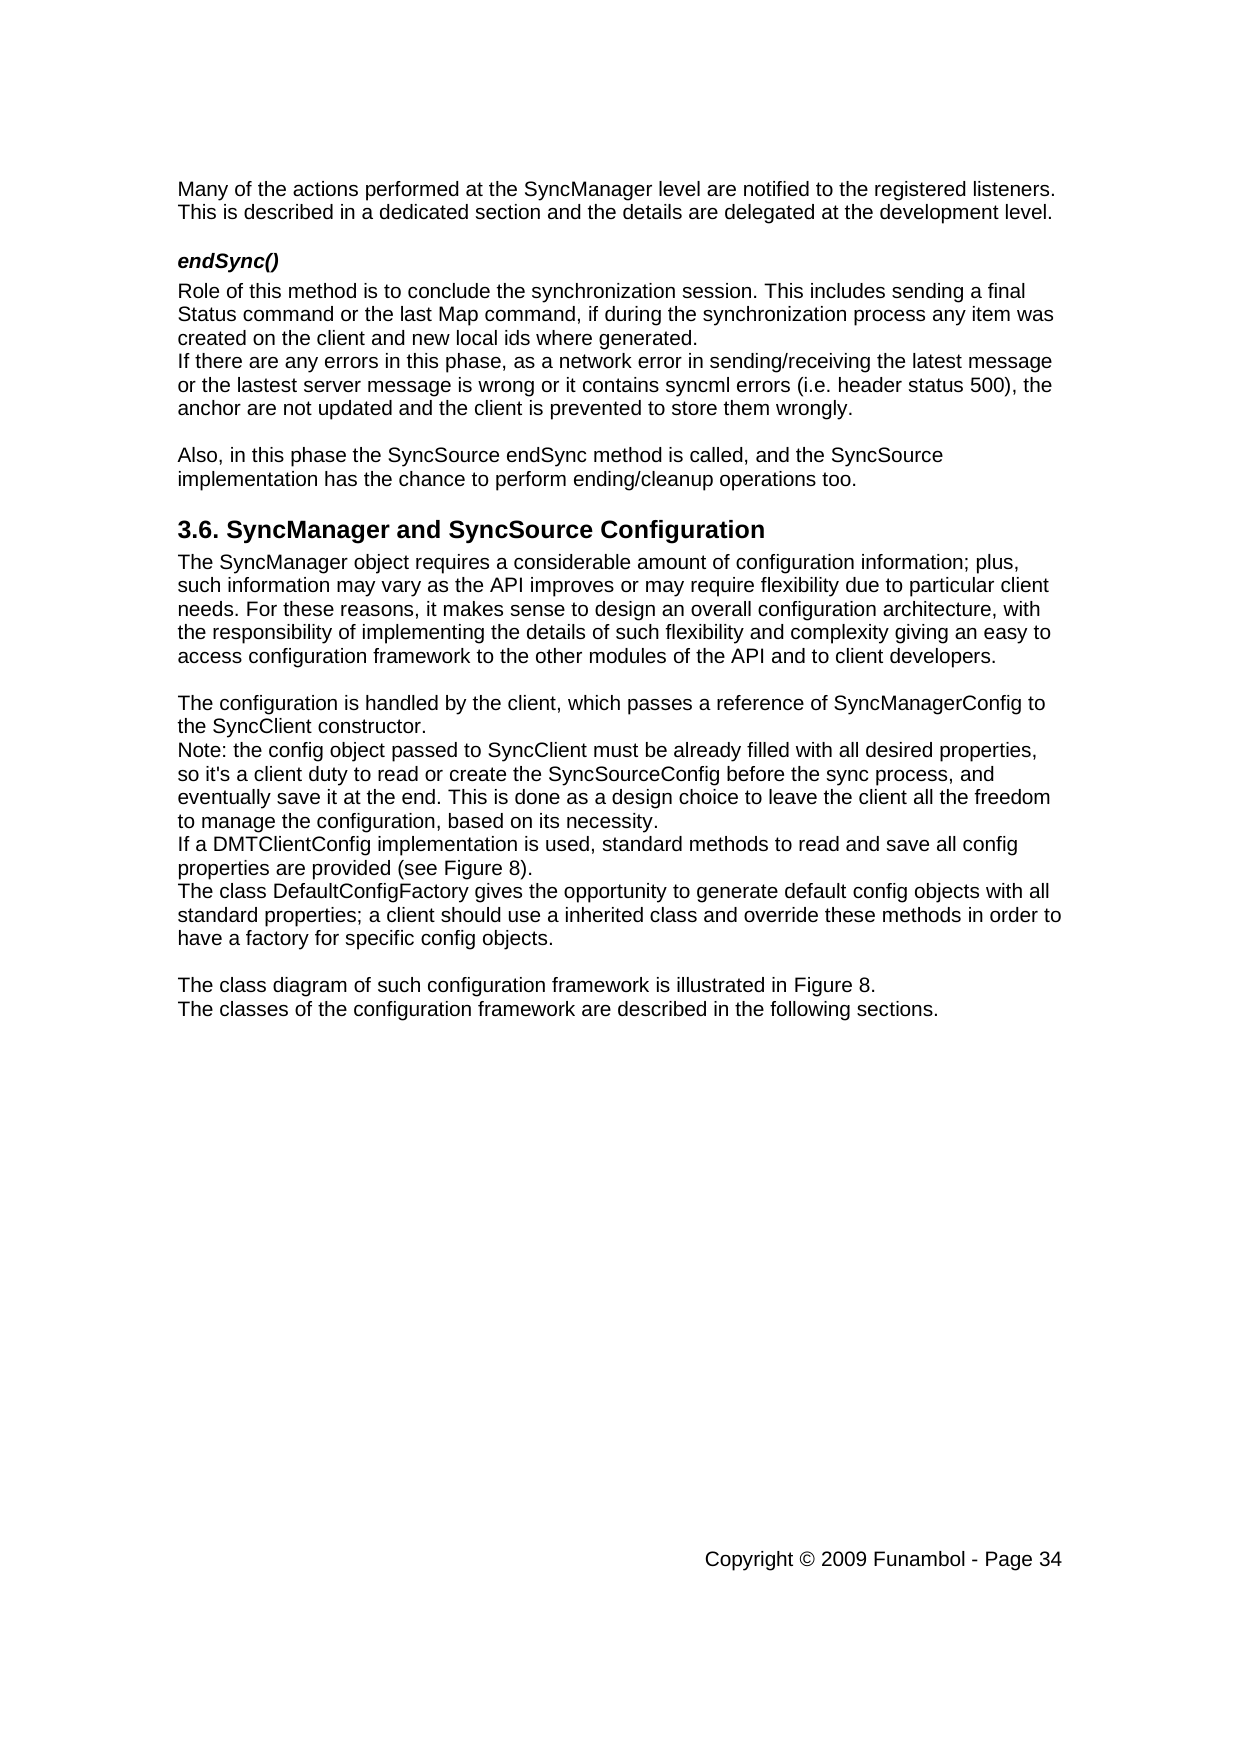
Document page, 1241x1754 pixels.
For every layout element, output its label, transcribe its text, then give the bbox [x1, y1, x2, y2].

subtitle SyncManager and SyncSource Configuration [177, 516, 1063, 544]
text The class DefaultConfigFactory gives the opportunity to generate default config objects with all standard properties; a client should use a inherited class and override these methods in order to have a factory for specific config objects. [177, 880, 1063, 950]
text Note: the config object passed to SyncClient must be already filled with all desired properties, so it's a client duty to read or create the SyncSourceConfig before the sync process, and eventually save it at the end. This is done as a design choice to leave the client all the freedom to manage the configuration, based on its necessity. [177, 738, 1063, 833]
text The SyncManager object requires a considerable amount of configuration information; plus, such information may vary as the API improves or may require flexibility due to particular client needs. For these reasons, it makes sense to design an overall configuration architecture, with the responsibility of implementing the details of such flexibility and complexity giving an easy to access configuration framework to the other modules of the API and to client developers. [177, 550, 1063, 668]
text If there are any errors in this phase, as a network error in sending/receiving the latest message or the lastest server message is wrong or it contains syncml errors (i.e. header status 500), the anchor are not updated and the client is prevented to store them wrongly. [177, 350, 1063, 420]
text Many of the actions performed at the SyncManager level are notified to the registered listeners. This is described in a dedicated section and the details are delegated at the development level. [177, 177, 1063, 224]
subtitle endSync() [177, 249, 1063, 273]
text The class diagram of such configuration framework is illustrated in Figure 8. [177, 974, 1063, 997]
text The configuration is handled by the client, which passes a reference of SyncManagerConfig to the SyncClient constructor. [177, 691, 1063, 738]
text The classes of the configuration framework are described in the following sections. [177, 997, 1063, 1021]
text If a DMTClientConfig implementation is used, standard methods to read and save all config properties are provided (see Figure 8). [177, 833, 1063, 880]
text Role of this method is to conclude the synchronization session. This includes sending a final Status command or the last Map command, if during the synchronization process any item was created on the client and new local ids where generated. [177, 279, 1063, 350]
text Also, in this phase the SyncSource endSync method is called, and the SyncSource implementation has the chance to perform ending/cleanup operations too. [177, 444, 1063, 491]
